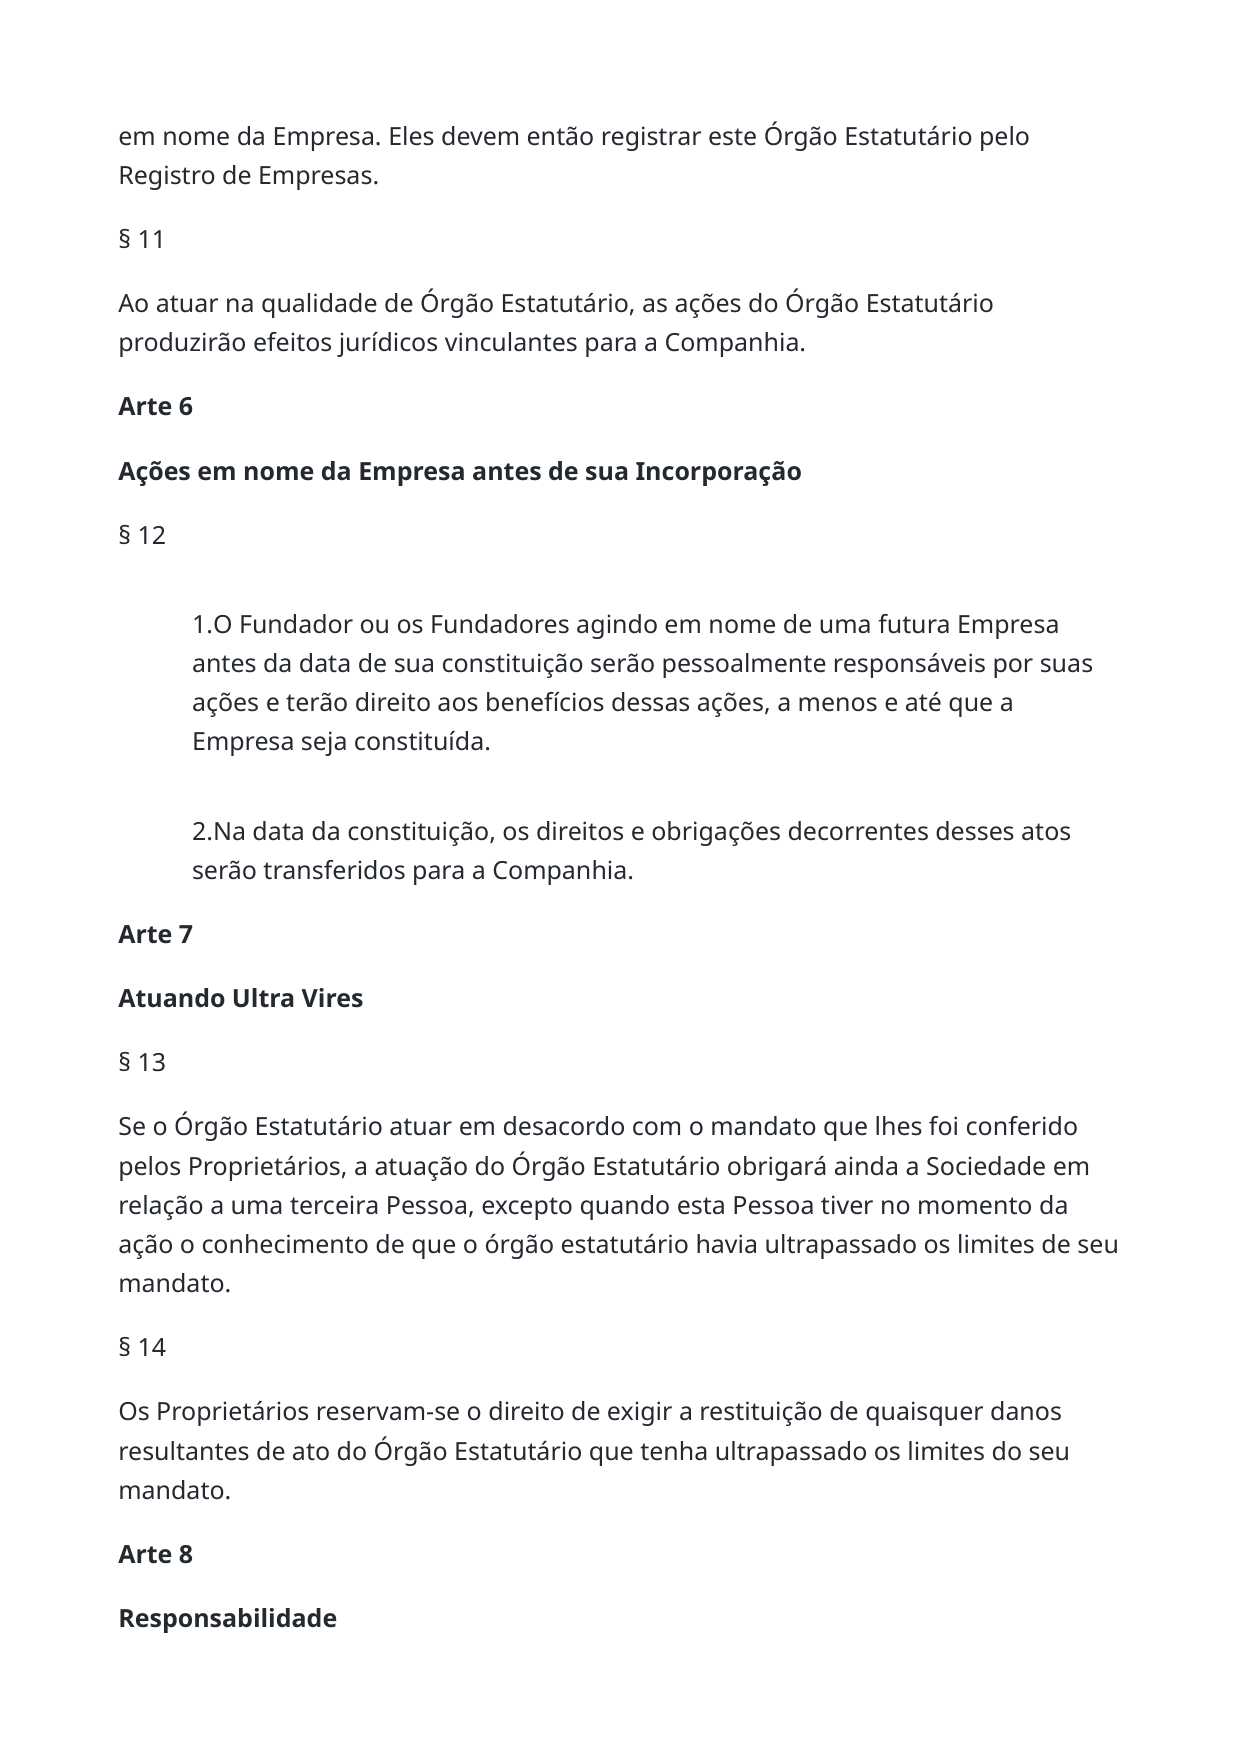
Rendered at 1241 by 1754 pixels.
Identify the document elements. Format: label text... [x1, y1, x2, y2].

text Ao atuar na qualidade de Órgão Estatutário, as ações do Órgão Estatutário produzirão efeitos jurídicos vinculantes para a Companhia. [118, 286, 1122, 359]
text em nome da Empresa. Eles devem então registrar este Órgão Estatutário pelo Registro de Empresas. [118, 118, 1122, 191]
text Arte 7 [118, 916, 1122, 951]
text Se o Órgão Estatutário atuar em desacordo com o mandato que lhes foi conferido pelos Proprietários, a atuação do Órgão Estatutário obrigará ainda a Sociedade em relação a uma terceira Pessoa, excepto quando esta Pessoa tiver no momento da ação o conhecimento de que o órgão estatutário havia ultrapassado os limites de seu mandato. [118, 1109, 1122, 1300]
text Os Proprietários reservam-se o direito de exigir a restituição de quaisquer danos resultantes de ato do Órgão Estatutário que tenha ultrapassado os limites do seu mandato. [118, 1394, 1122, 1506]
text § 11 [118, 221, 1122, 256]
text Ações em nome da Empresa antes de sua Incorporação [118, 453, 1122, 487]
text Responsabilidade [118, 1601, 1122, 1635]
text Arte 6 [118, 389, 1122, 423]
text § 13 [118, 1045, 1122, 1079]
text § 14 [118, 1330, 1122, 1364]
text Atuando Ultra Vires [118, 981, 1122, 1015]
text § 12 [118, 517, 1122, 551]
list Na data da constituição, os direitos e obrigações decorrentes desses atos serão transferidos para a Companhia. [118, 813, 1122, 886]
list O Fundador ou os Fundadores agindo em nome de uma futura Empresa antes da data de sua constituição serão pessoalmente responsáveis por suas ações e terão direito aos benefícios dessas ações, a menos e até que a Empresa seja constituída. [118, 606, 1122, 758]
text Arte 8 [118, 1536, 1122, 1571]
